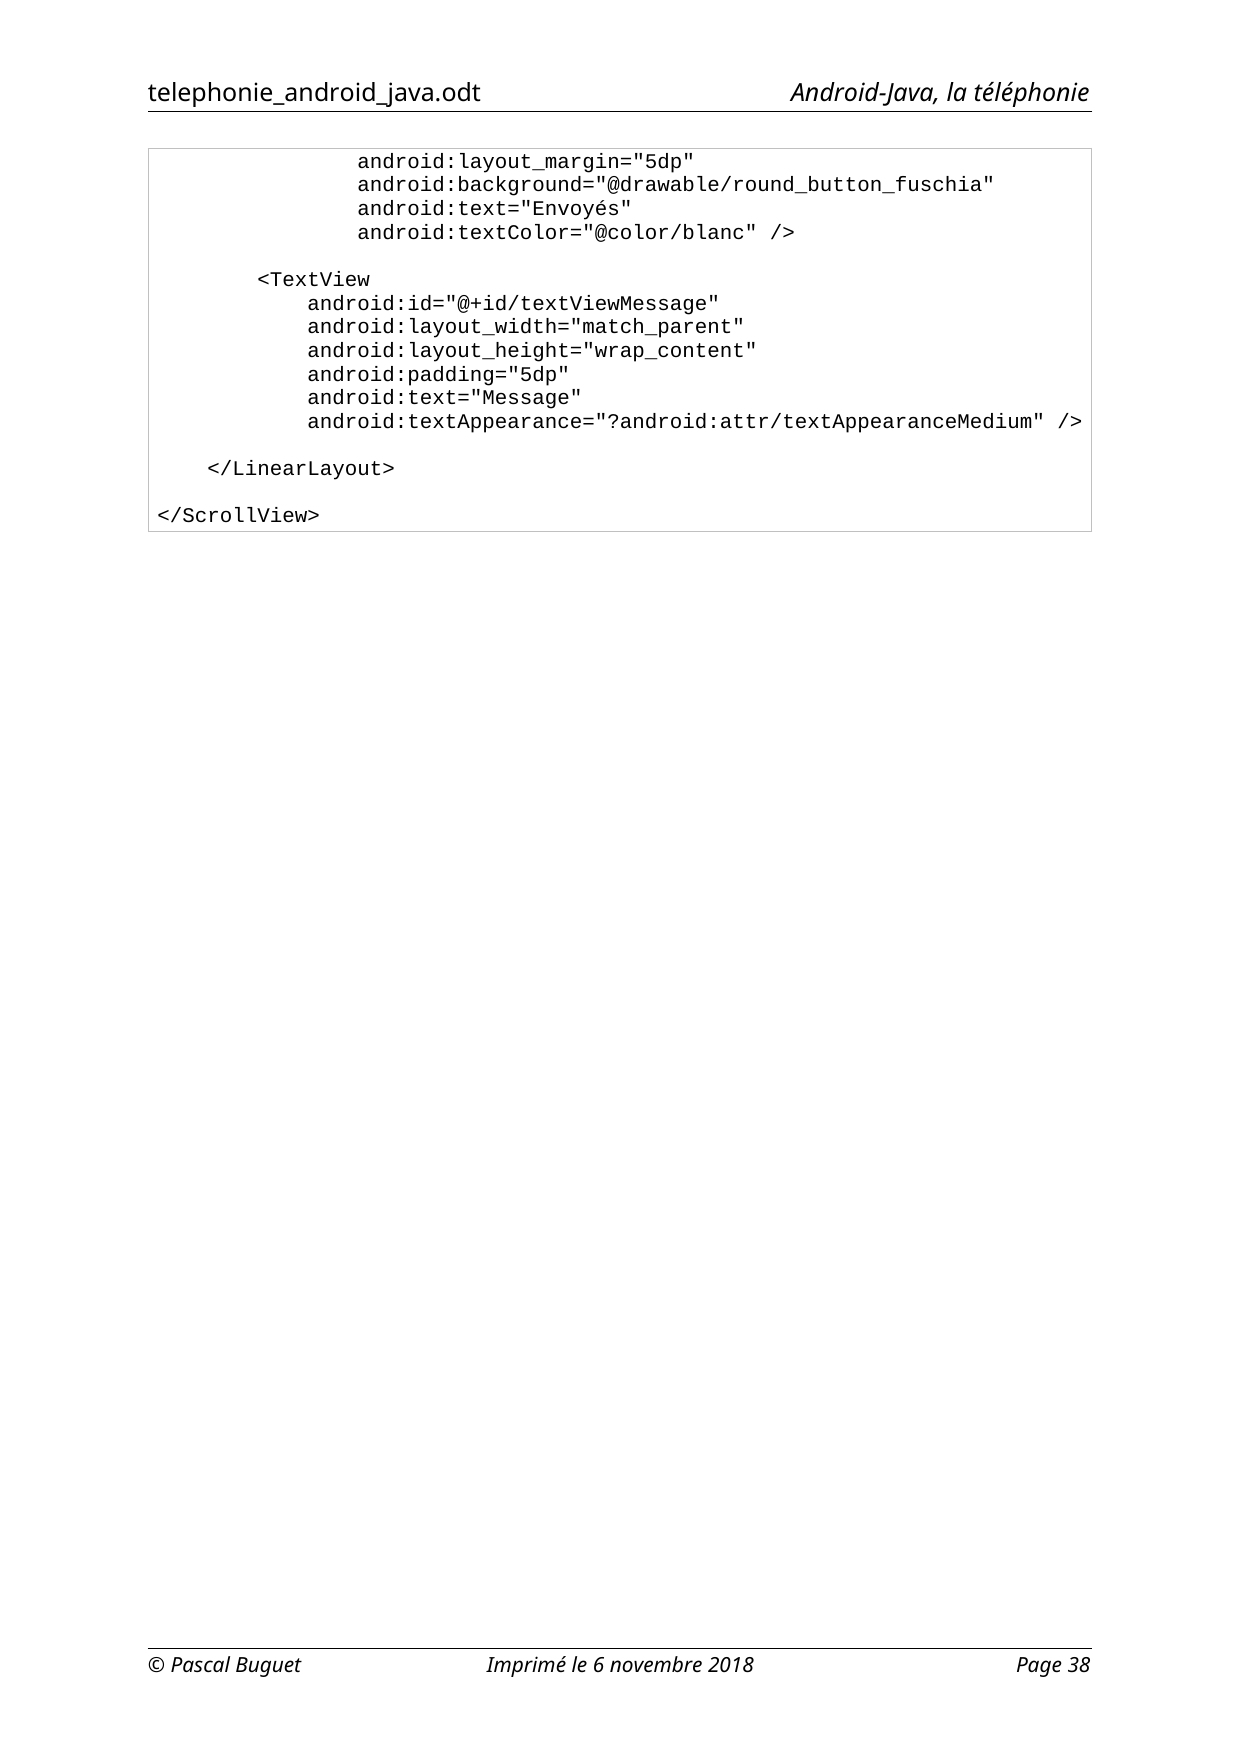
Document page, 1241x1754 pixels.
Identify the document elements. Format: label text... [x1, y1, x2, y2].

text android:layout_width="match_parent" [149, 313, 1091, 337]
text android:id="@+id/textViewMessage" [149, 289, 1091, 313]
text android:layout_margin="5dp" [149, 149, 1091, 171]
text android:background="@drawable/round_button_fuschia" [149, 171, 1091, 195]
text android:layout_height="wrap_content" [149, 337, 1091, 361]
text </LinearLayout> [149, 455, 1091, 479]
text <TextView [149, 266, 1091, 289]
text android:textColor="@color/blanc" /> [149, 219, 1091, 242]
text android:text="Message" [149, 384, 1091, 408]
text android:padding="5dp" [149, 361, 1091, 384]
text android:textAppearance="?android:attr/textAppearanceMedium" /> [149, 408, 1091, 431]
text android:text="Envoyés" [149, 195, 1091, 219]
text </ScrollView> [149, 502, 1091, 531]
